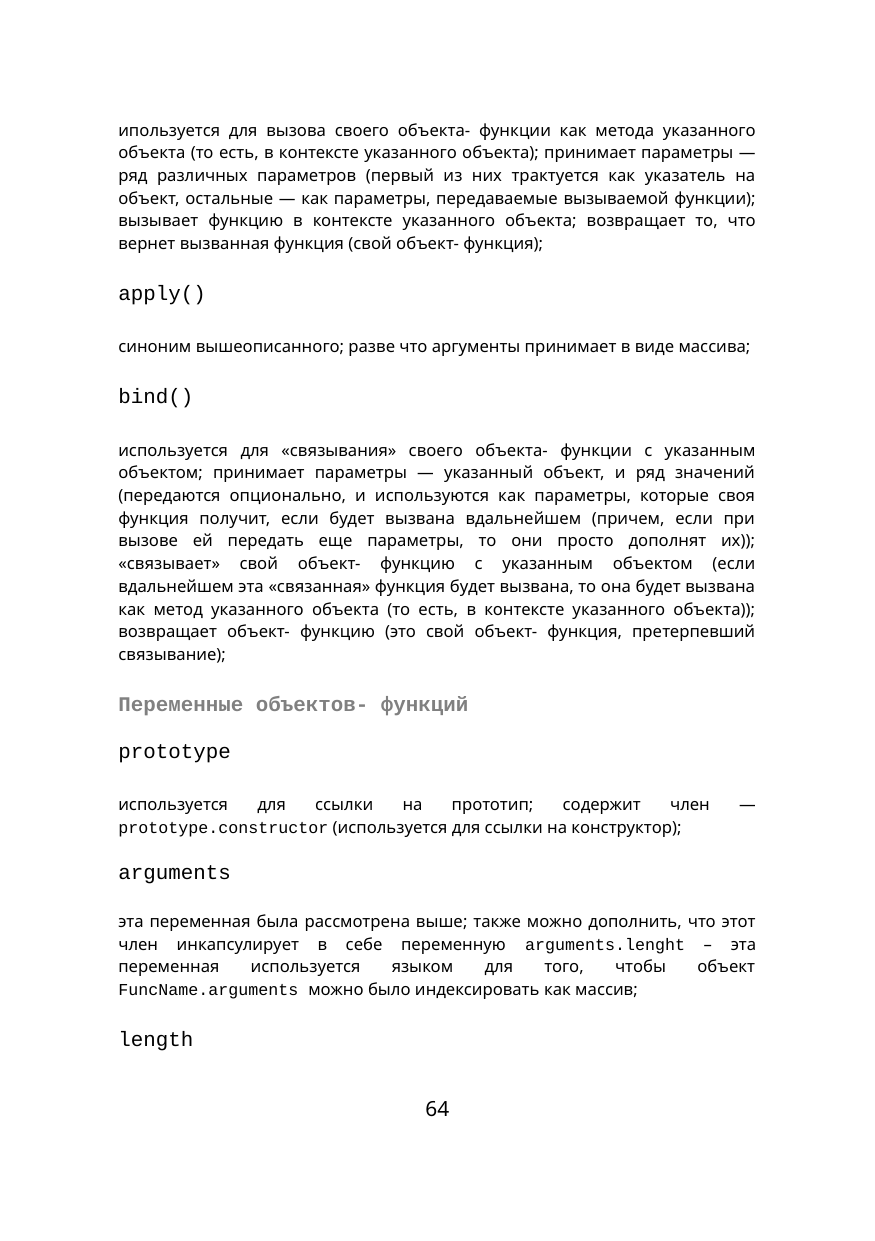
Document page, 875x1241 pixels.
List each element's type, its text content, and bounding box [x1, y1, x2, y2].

text Переменные объектов- функций [118, 694, 756, 717]
text эта переменная была рассмотрена выше; также можно дополнить, что этот член инкапсулирует в себе переменную arguments.lenght – эта переменная используется языком для того, чтобы объект FuncName.arguments можно было индексировать как массив; [118, 909, 756, 1001]
text ипользуется для вызова своего объекта- функции как метода указанного объекта (то есть, в контексте указанного объекта); принимает параметры — ряд различных параметров (первый из них трактуется как указатель на объект, остальные — как параметры, передаваемые вызываемой функции); вызывает функцию в контексте указанного объекта; возвращает то, что вернет вызванная функция (свой объект- функция); [118, 118, 756, 254]
text prototype [118, 741, 756, 764]
text используется для «связывания» своего объекта- функции с указанным объектом; принимает параметры — указанный объект, и ряд значений (передаются опционально, и используются как параметры, которые своя функция получит, если будет вызвана вдальнейшем (причем, если при вызове ей передать еще параметры, то они просто дополнят их)); «связывает» свой объект- функцию с указанным объектом (если вдальнейшем эта «связанная» функция будет вызвана, то она будет вызвана как метод указанного объекта (то есть, в контексте указанного объекта)); возвращает объект- функцию (это свой объект- функция, претерпевший связывание); [118, 438, 756, 665]
text apply() [118, 283, 756, 306]
text синоним вышеописанного; разве что аргументы принимает в виде массива; [118, 335, 756, 358]
text arguments [118, 862, 756, 886]
text bind() [118, 386, 756, 410]
text используется для ссылки на прототип; содержит член — prototype.constructor (используется для ссылки на конструктор); [118, 793, 756, 838]
text length [118, 1029, 756, 1053]
